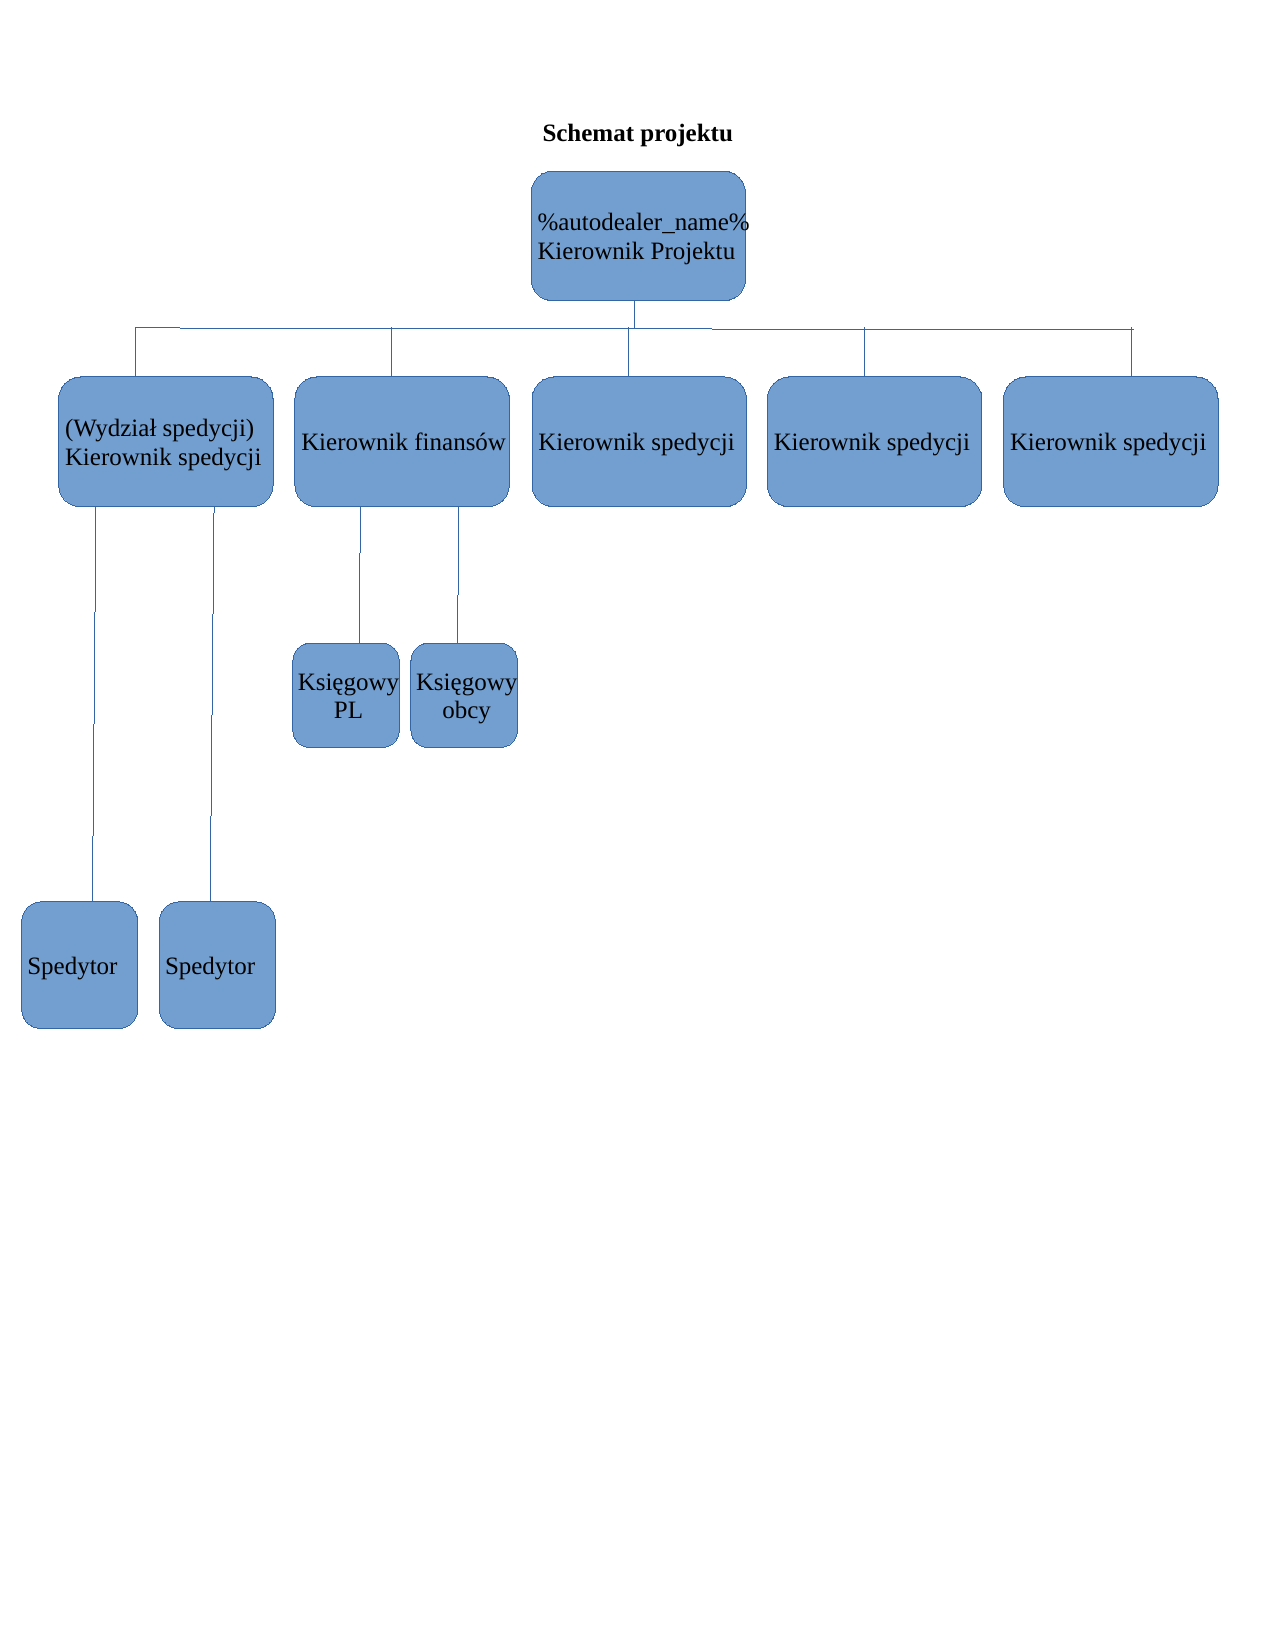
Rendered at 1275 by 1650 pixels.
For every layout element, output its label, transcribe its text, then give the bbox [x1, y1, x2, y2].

text Schemat projektu [118, 118, 1157, 147]
